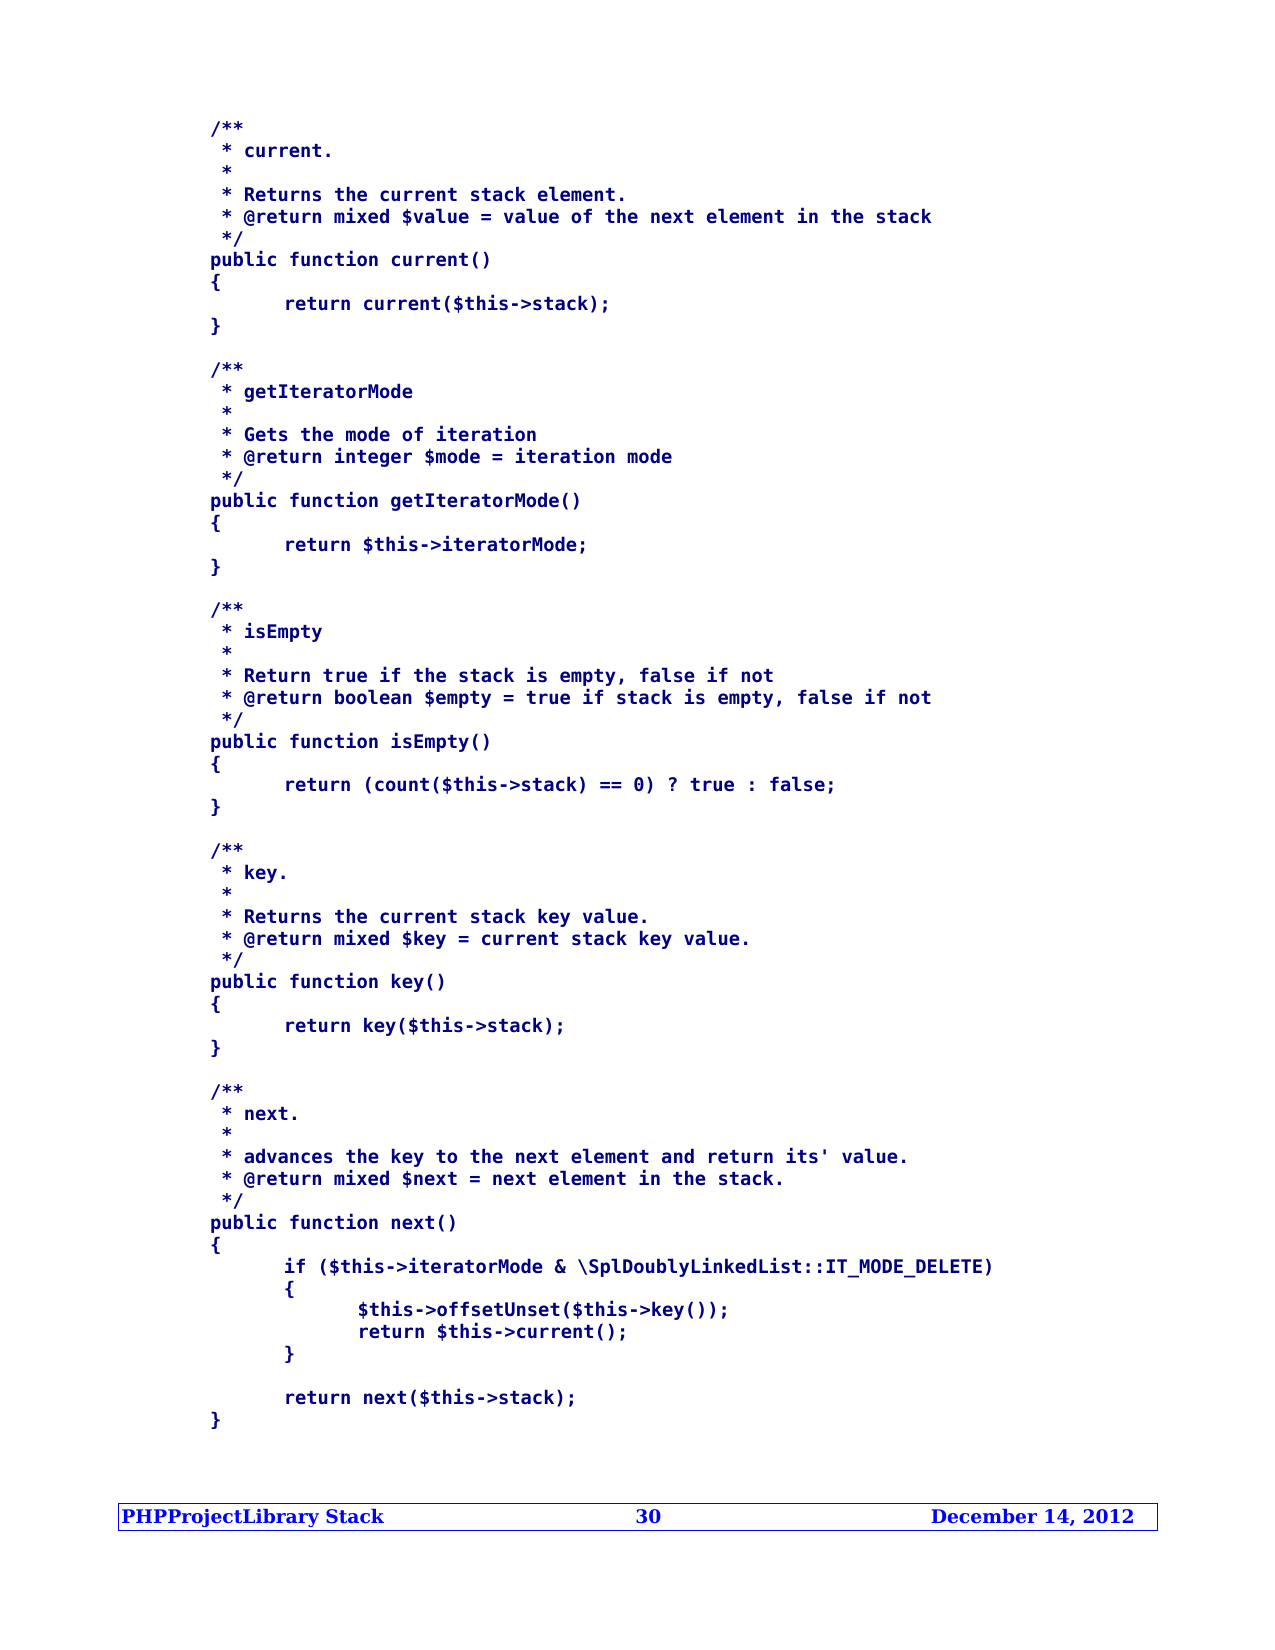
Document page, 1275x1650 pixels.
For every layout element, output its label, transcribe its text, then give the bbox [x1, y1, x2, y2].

list } [136, 1343, 1157, 1365]
list public function key() [136, 971, 1157, 993]
list return key($this->stack); [136, 1015, 1157, 1037]
list * getIteratorMode [136, 381, 1157, 402]
list { [136, 752, 1157, 774]
list /** [136, 1081, 1157, 1102]
list */ [136, 1190, 1157, 1212]
list public function isEmpty() [136, 731, 1157, 752]
list * [136, 402, 1157, 424]
list } [136, 1409, 1157, 1431]
list */ [136, 227, 1157, 249]
list /** [136, 599, 1157, 621]
list $this->offsetUnset($this->key()); [136, 1299, 1157, 1321]
list if ($this->iteratorMode & \SplDoublyLinkedList::IT_MODE_DELETE) [136, 1256, 1157, 1277]
list /** [136, 118, 1157, 140]
list */ [136, 709, 1157, 731]
list * next. [136, 1102, 1157, 1124]
list * [136, 1124, 1157, 1146]
list { [136, 1234, 1157, 1256]
list } [136, 556, 1157, 577]
list { [136, 993, 1157, 1015]
list * current. [136, 140, 1157, 162]
list { [136, 271, 1157, 293]
list return current($this->stack); [136, 293, 1157, 315]
list * Returns the current stack element. [136, 184, 1157, 206]
list * @return boolean $empty = true if stack is empty, false if not [136, 687, 1157, 709]
list * key. [136, 862, 1157, 884]
list public function getIteratorMode() [136, 490, 1157, 512]
list } [136, 796, 1157, 818]
list * @return mixed $key = current stack key value. [136, 927, 1157, 949]
list { [136, 512, 1157, 534]
list /** [136, 840, 1157, 862]
list { [136, 1277, 1157, 1299]
list * Return true if the stack is empty, false if not [136, 665, 1157, 687]
list return $this->iteratorMode; [136, 534, 1157, 556]
list return (count($this->stack) == 0) ? true : false; [136, 774, 1157, 796]
list * @return mixed $value = value of the next element in the stack [136, 206, 1157, 227]
list } [136, 315, 1157, 337]
list */ [136, 949, 1157, 971]
list /** [136, 359, 1157, 381]
list * [136, 162, 1157, 184]
list return $this->current(); [136, 1321, 1157, 1343]
list * @return mixed $next = next element in the stack. [136, 1168, 1157, 1190]
list * Returns the current stack key value. [136, 906, 1157, 927]
list * [136, 884, 1157, 906]
list public function next() [136, 1212, 1157, 1234]
list * advances the key to the next element and return its' value. [136, 1146, 1157, 1168]
list * @return integer $mode = iteration mode [136, 446, 1157, 468]
list */ [136, 468, 1157, 490]
list * [136, 643, 1157, 665]
list * isEmpty [136, 621, 1157, 643]
list * Gets the mode of iteration [136, 424, 1157, 446]
list return next($this->stack); [136, 1387, 1157, 1409]
list } [136, 1037, 1157, 1059]
list public function current() [136, 249, 1157, 271]
